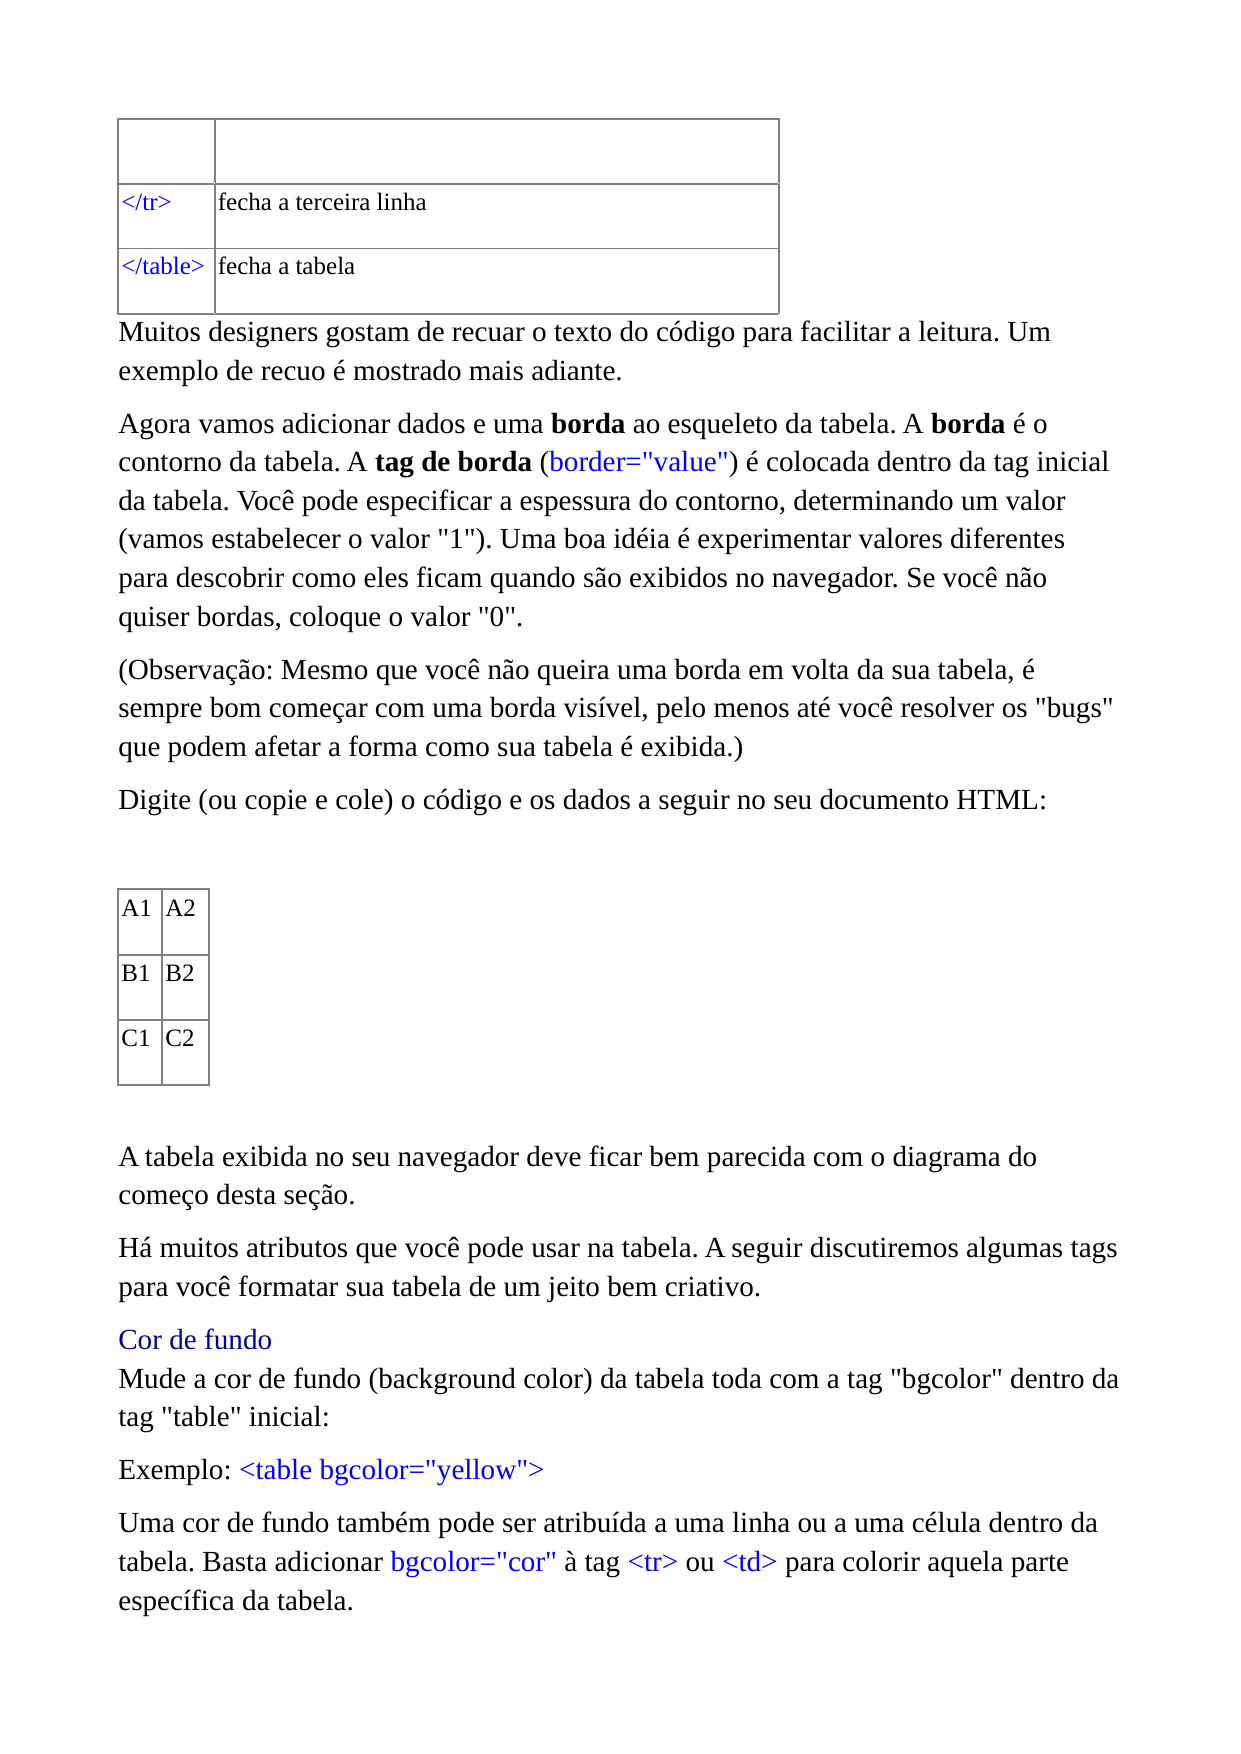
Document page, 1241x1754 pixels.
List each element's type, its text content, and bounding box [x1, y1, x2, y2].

text A tabela exibida no seu navegador deve ficar bem parecida com o diagrama do começo desta seção. [118, 1139, 1122, 1211]
table_cell [119, 120, 214, 183]
text Agora vamos adicionar dados e uma borda ao esqueleto da tabela. A borda é o contorno da tabela. A tag de borda (border="value") é colocada dentro da tag inicial da tabela. Você pode especificar a espessura do contorno, determinando um valor (vamos estabelecer o valor "1"). Uma boa idéia é experimentar valores diferentes para descobrir como eles ficam quando são exibidos no navegador. Se você não quiser bordas, coloque o valor "0". [118, 406, 1122, 632]
table_header A1 [119, 890, 161, 954]
text (Observação: Mesmo que você não queira uma borda em volta da sua tabela, é sempre bom começar com uma borda visível, pelo menos até você resolver os "bugs" que podem afetar a forma como sua tabela é exibida.) [118, 652, 1122, 762]
table_cell fecha a terceira linha [216, 185, 778, 248]
text Cor de fundo Mude a cor de fundo (background color) da tabela toda com a tag "bgcolor" dentro da tag "table" inicial: [118, 1322, 1122, 1433]
table_cell [216, 120, 778, 183]
table_cell fecha a tabela [216, 249, 778, 313]
table_cell C2 [163, 1021, 208, 1084]
text Digite (ou copie e cole) o código e os dados a seguir no seu documento HTML: [118, 782, 1122, 816]
table_header A2 [163, 890, 208, 954]
table_cell C1 [119, 1021, 161, 1084]
text Há muitos atributos que você pode usar na tabela. A seguir discutiremos algumas tags para você formatar sua tabela de um jeito bem criativo. [118, 1231, 1122, 1303]
table_cell </tr> [119, 185, 214, 248]
text Exemplo: <table bgcolor="yellow"> [118, 1452, 1122, 1486]
text Uma cor de fundo também pode ser atribuída a uma linha ou a uma célula dentro da tabela. Basta adicionar bgcolor="cor" à tag <tr> ou <td> para colorir aquela parte específica da tabela. [118, 1506, 1122, 1616]
table_cell </table> [119, 249, 214, 313]
table_cell B2 [163, 956, 208, 1019]
table_cell B1 [119, 956, 161, 1019]
text Muitos designers gostam de recuar o texto do código para facilitar a leitura. Um exemplo de recuo é mostrado mais adiante. [118, 314, 1122, 386]
